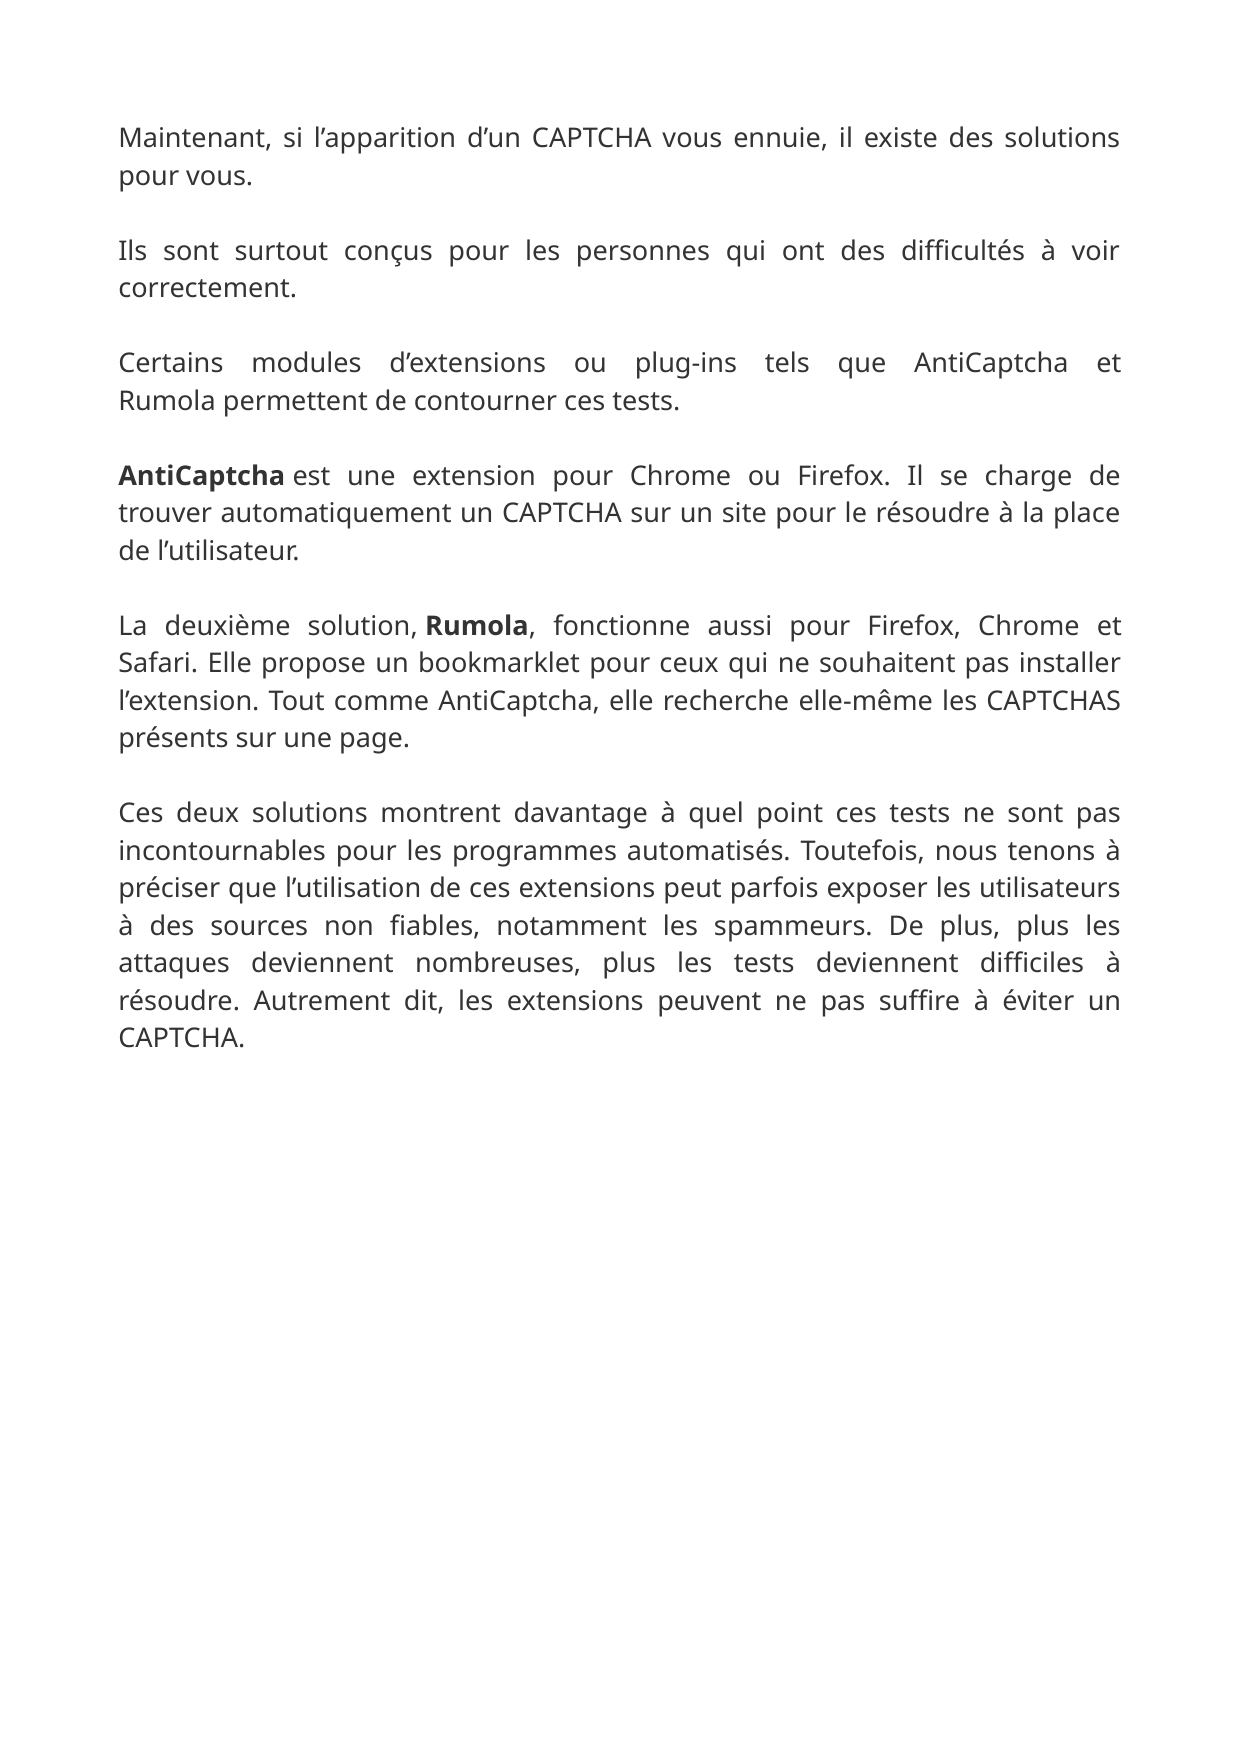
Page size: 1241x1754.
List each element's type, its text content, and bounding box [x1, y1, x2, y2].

text AntiCaptcha est une extension pour Chrome ou Firefox. Il se charge de trouver automatiquement un CAPTCHA sur un site pour le résoudre à la place de l’utilisateur. [118, 456, 1122, 568]
text Maintenant, si l’apparition d’un CAPTCHA vous ennuie, il existe des solutions pour vous. [118, 118, 1122, 193]
text Certains modules d’extensions ou plug-ins tels que AntiCaptcha et Rumola permettent de contourner ces tests. [118, 343, 1122, 418]
text La deuxième solution, Rumola, fonctionne aussi pour Firefox, Chrome et Safari. Elle propose un bookmarklet pour ceux qui ne souhaitent pas installer l’extension. Tout comme AntiCaptcha, elle recherche elle-même les CAPTCHAS présents sur une page. [118, 606, 1122, 756]
text Ils sont surtout conçus pour les personnes qui ont des difficultés à voir correctement. [118, 231, 1122, 306]
text Ces deux solutions montrent davantage à quel point ces tests ne sont pas incontournables pour les programmes automatisés. Toutefois, nous tenons à préciser que l’utilisation de ces extensions peut parfois exposer les utilisateurs à des sources non fiables, notamment les spammeurs. De plus, plus les attaques deviennent nombreuses, plus les tests deviennent difficiles à résoudre. Autrement dit, les extensions peuvent ne pas suffire à éviter un CAPTCHA. [118, 793, 1122, 1056]
